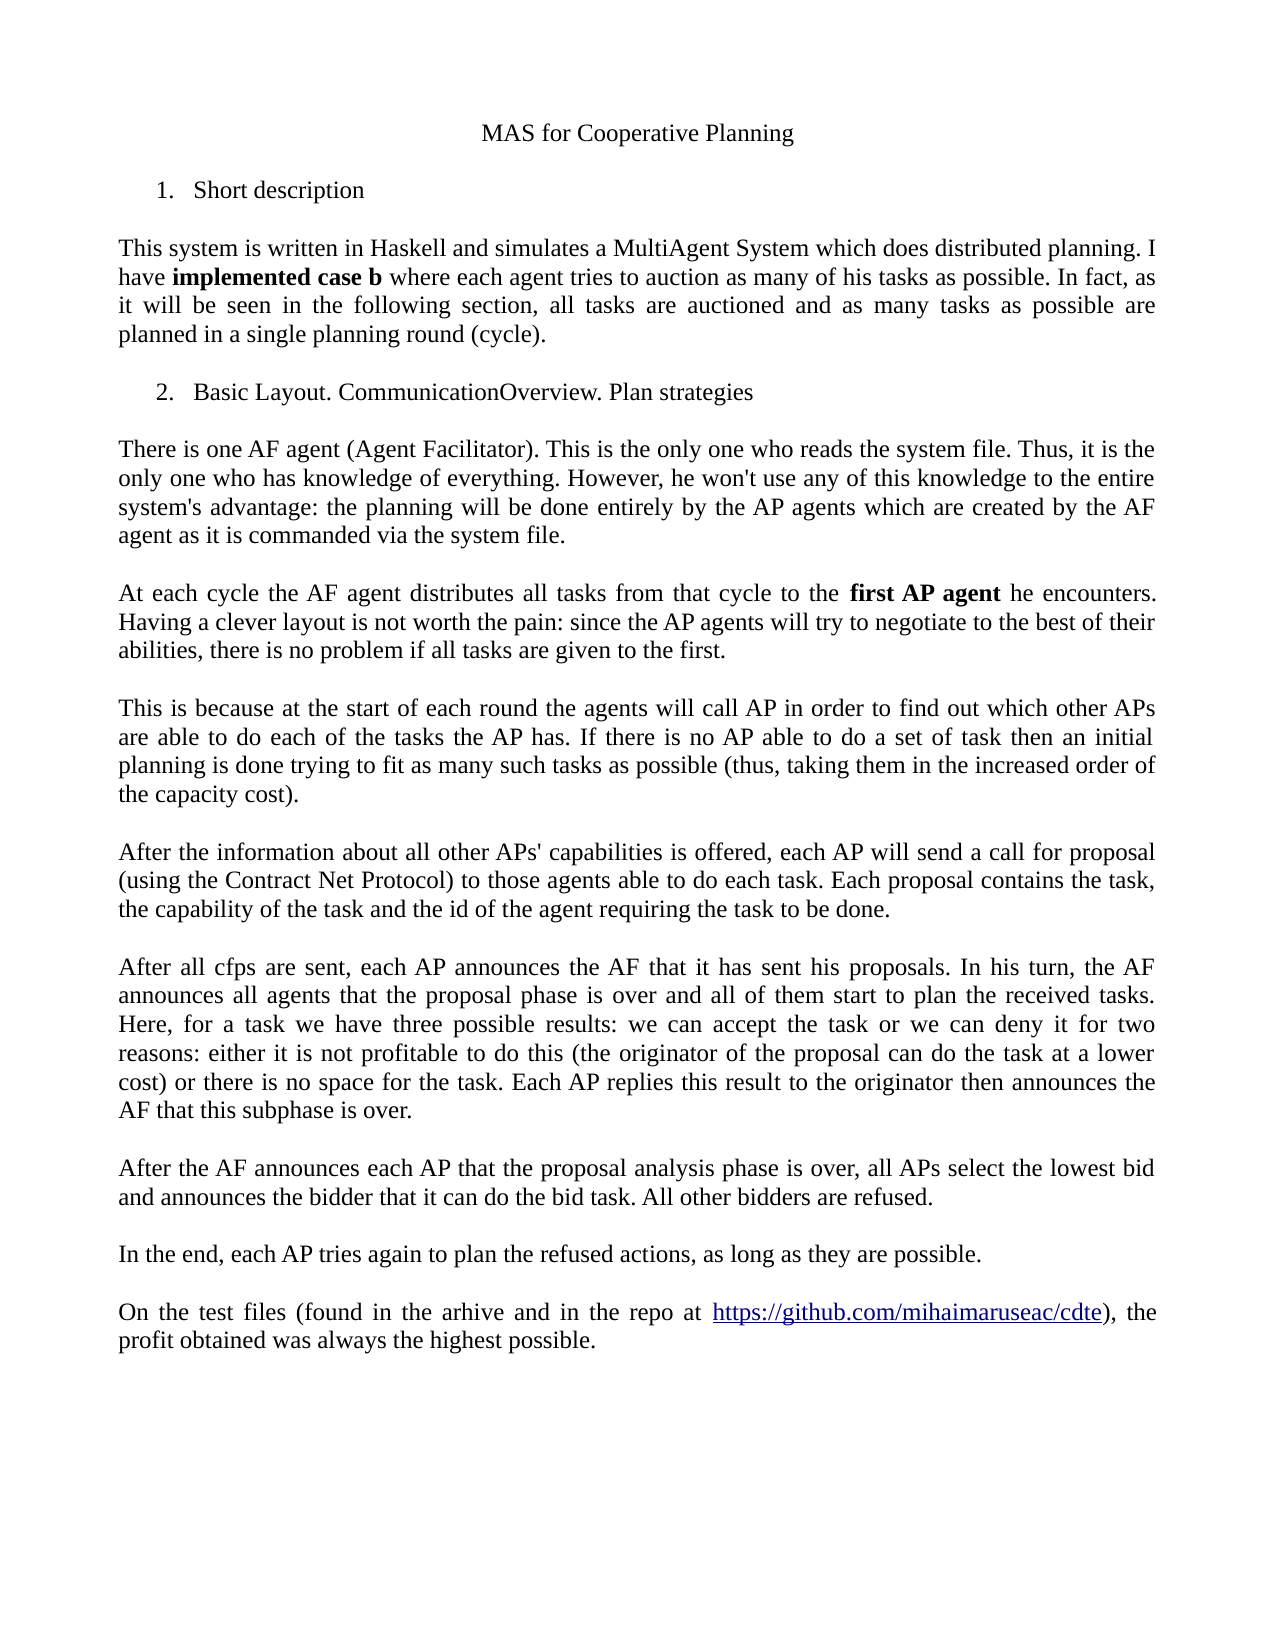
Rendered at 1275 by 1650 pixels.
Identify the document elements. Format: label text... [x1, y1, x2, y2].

text After all cfps are sent, each AP announces the AF that it has sent his proposals. In his turn, the AF announces all agents that the proposal phase is over and all of them start to plan the received tasks. Here, for a task we have three possible results: we can accept the task or we can deny it for two reasons: either it is not profitable to do this (the originator of the proposal can do the task at a lower cost) or there is no space for the task. Each AP replies this result to the originator then announces the AF that this subphase is over. [118, 952, 1157, 1124]
text This system is written in Haskell and simulates a MultiAgent System which does distributed planning. I have implemented case b where each agent tries to auction as many of his tasks as possible. In fact, as it will be seen in the following section, all tasks are auctioned and as many tasks as possible are planned in a single planning round (cycle). [118, 233, 1157, 348]
text MAS for Cooperative Planning [118, 118, 1157, 147]
text At each cycle the AF agent distributes all tasks from that cycle to the first AP agent he encounters. Having a clever layout is not worth the pain: since the AP agents will try to negotiate to the best of their abilities, there is no problem if all tasks are given to the first. [118, 578, 1157, 664]
list Basic Layout. CommunicationOverview. Plan strategies [156, 377, 1157, 406]
text This is because at the start of each round the agents will call AP in order to find out which other APs are able to do each of the tasks the AP has. If there is no AP able to do a set of task then an initial planning is done trying to fit as many such tasks as possible (thus, taking them in the increased order of the capacity cost). [118, 693, 1157, 808]
text After the AF announces each AP that the proposal analysis phase is over, all APs select the lowest bid and announces the bidder that it can do the bid task. All other bidders are refused. [118, 1153, 1157, 1211]
text In the end, each AP tries again to plan the refused actions, as long as they are possible. [118, 1239, 1157, 1268]
list Short description [156, 176, 1157, 204]
text On the test files (found in the arhive and in the repo at https://github.com/mihaimaruseac/cdte), the profit obtained was always the highest possible. [118, 1297, 1157, 1354]
text After the information about all other APs' capabilities is offered, each AP will send a call for proposal (using the Contract Net Protocol) to those agents able to do each task. Each proposal contains the task, the capability of the task and the id of the agent requiring the task to be done. [118, 837, 1157, 923]
text There is one AF agent (Agent Facilitator). This is the only one who reads the system file. Thus, it is the only one who has knowledge of everything. However, he won't use any of this knowledge to the entire system's advantage: the planning will be done entirely by the AP agents which are created by the AF agent as it is commanded via the system file. [118, 434, 1157, 549]
